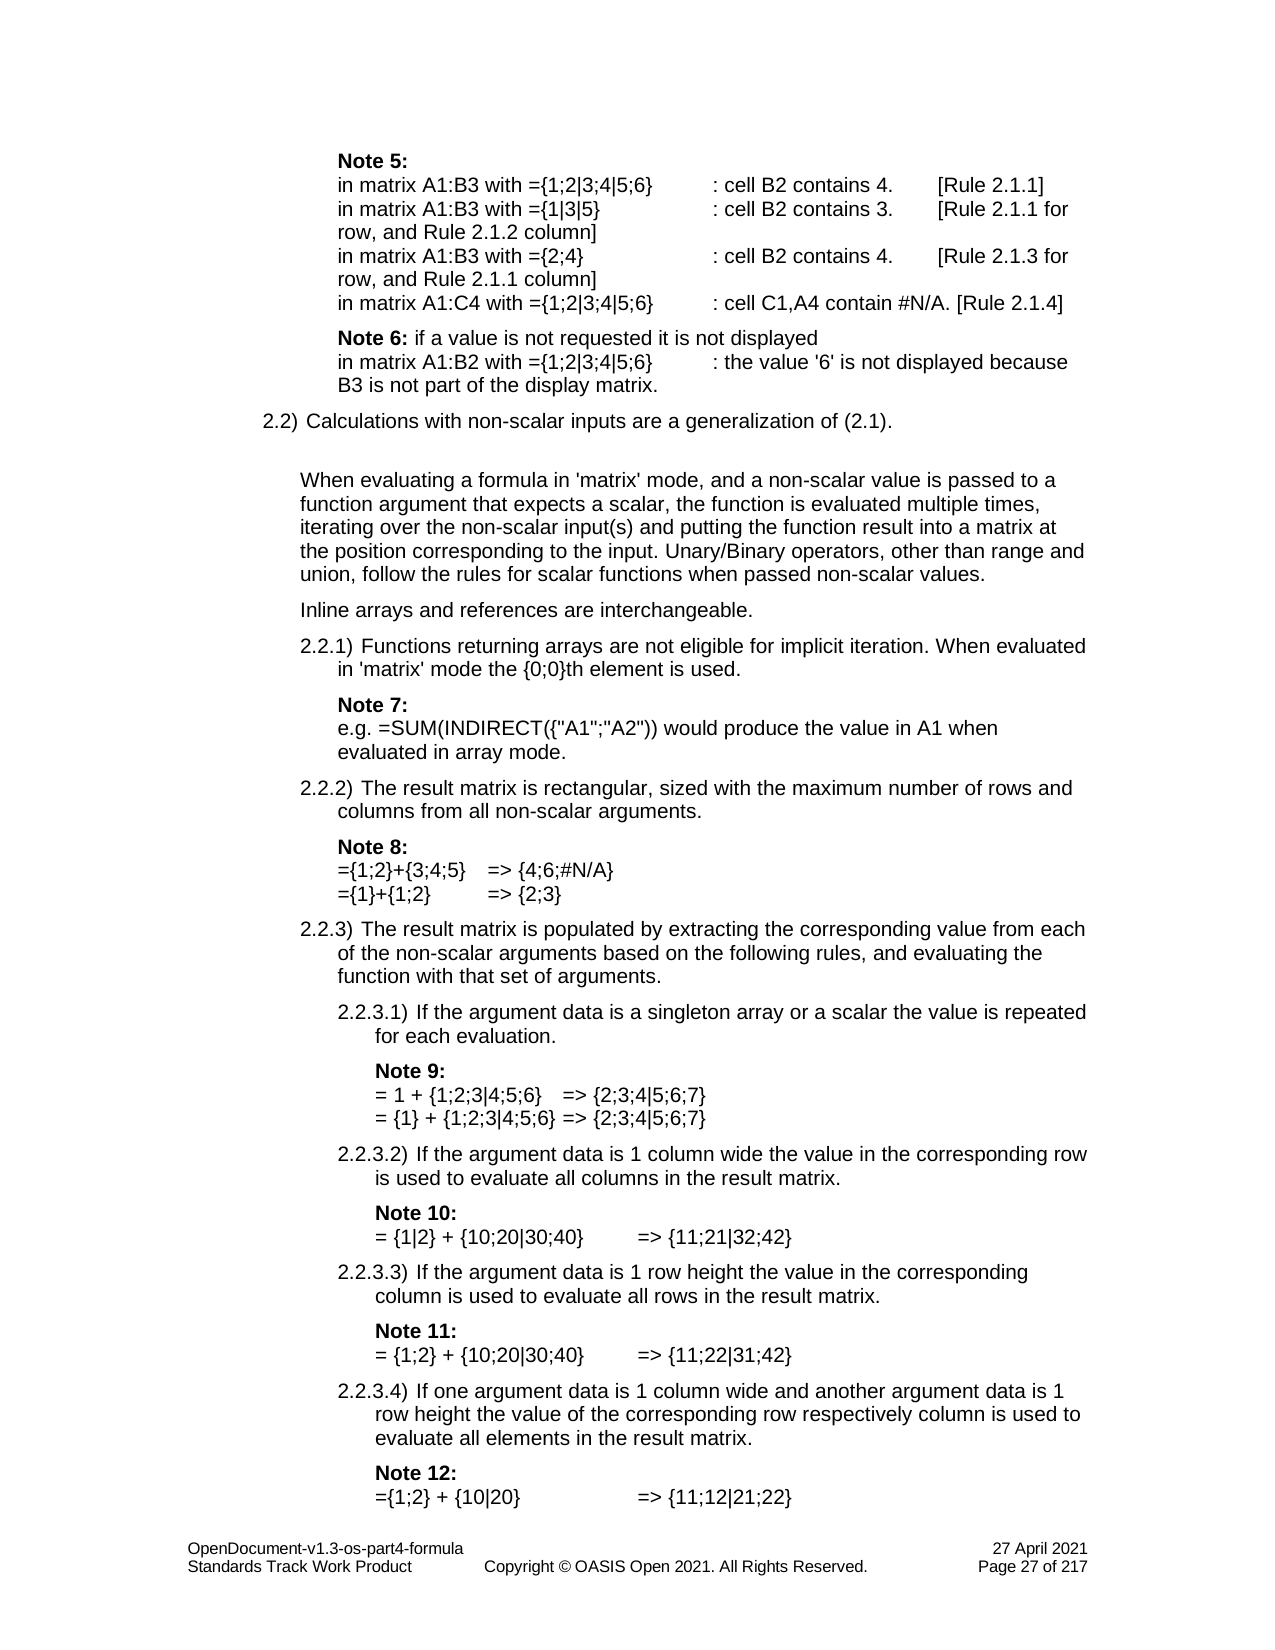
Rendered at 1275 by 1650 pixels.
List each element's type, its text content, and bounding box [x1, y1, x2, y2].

list Note 5: in matrix A1:B3 with ={1;2|3;4|5;6} : cell B2 contains 4. [Rule 2.1.1] in matrix A1:B3 with ={1|3|5} : cell B2 contains 3. [Rule 2.1.1 for row, and Rule 2.1.2 column] in matrix A1:B3 with ={2;4} : cell B2 contains 4. [Rule 2.1.3 for row, and Rule 2.1.1 column] in matrix A1:C4 with ={1;2|3;4|5;6} : cell C1,A4 contain #N/A. [Rule 2.1.4] [300, 150, 1088, 315]
list If one argument data is 1 column wide and another argument data is 1 row height the value of the corresponding row respectively column is used to evaluate all elements in the result matrix. [337, 1379, 1088, 1450]
list Functions returning arrays are not eligible for implicit iteration. When evaluated in 'matrix' mode the {0;0}th element is used. [300, 634, 1088, 681]
list Note 8: ={1;2}+{3;4;5} => {4;6;#N/A} ={1}+{1;2} => {2;3} [300, 835, 1088, 906]
list Note 7: e.g. =SUM(INDIRECT({"A1";"A2")) would produce the value in A1 when evaluated in array mode. [300, 693, 1088, 764]
list If the argument data is 1 column wide the value in the corresponding row is used to evaluate all columns in the result matrix. [337, 1142, 1088, 1189]
list Note 9: = 1 + {1;2;3|4;5;6} => {2;3;4|5;6;7} = {1} + {1;2;3|4;5;6} => {2;3;4|5;6;7} [337, 1060, 1088, 1130]
list Note 11: = {1;2} + {10;20|30;40} => {11;22|31;42} [337, 1320, 1088, 1367]
list Note 12: ={1;2} + {10|20} => {11;12|21;22} [337, 1462, 1088, 1509]
list Inline arrays and references are interchangeable. [262, 598, 1088, 622]
list When evaluating a formula in 'matrix' mode, and a non-scalar value is passed to a function argument that expects a scalar, the function is evaluated multiple times, iterating over the non-scalar input(s) and putting the function result into a matrix at the position corresponding to the input. Unary/Binary operators, other than range and union, follow the rules for scalar functions when passed non-scalar values. [262, 445, 1088, 586]
list The result matrix is rectangular, sized with the maximum number of rows and columns from all non-scalar arguments. [300, 776, 1088, 823]
list Calculations with non-scalar inputs are a generalization of (2.1). [262, 409, 1088, 433]
list If the argument data is a singleton array or a scalar the value is repeated for each evaluation. [337, 1001, 1088, 1048]
list The result matrix is populated by extracting the corresponding value from each of the non-scalar arguments based on the following rules, and evaluating the function with that set of arguments. [300, 918, 1088, 988]
list Note 6: if a value is not requested it is not displayed in matrix A1:B2 with ={1;2|3;4|5;6} : the value '6' is not displayed because B3 is not part of the display matrix. [300, 327, 1088, 397]
list Note 10: = {1|2} + {10;20|30;40} => {11;21|32;42} [337, 1202, 1088, 1249]
list If the argument data is 1 row height the value in the corresponding column is used to evaluate all rows in the result matrix. [337, 1261, 1088, 1308]
